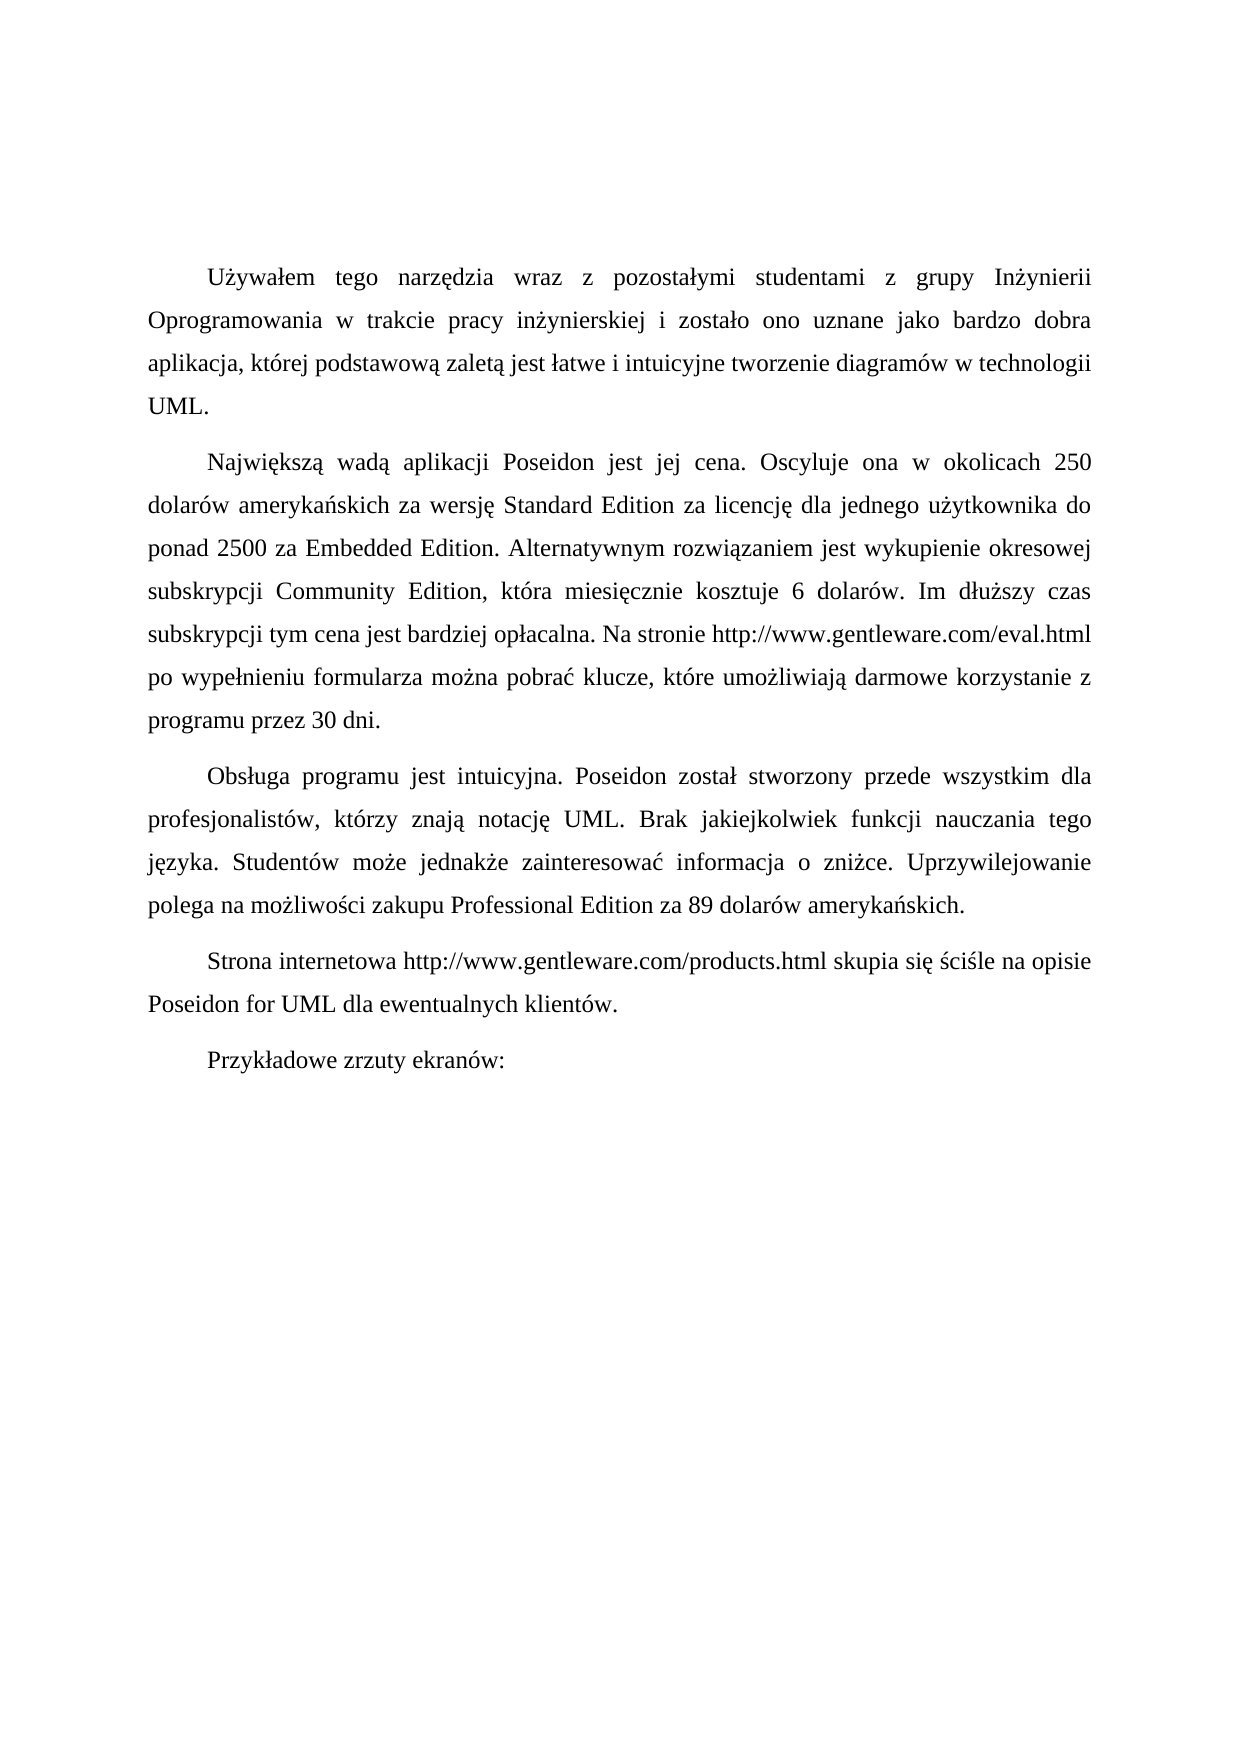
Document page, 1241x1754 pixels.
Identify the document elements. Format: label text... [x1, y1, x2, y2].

text Największą wadą aplikacji Poseidon jest jej cena. Oscyluje ona w okolicach 250 dolarów amerykańskich za wersję Standard Edition za licencję dla jednego użytkownika do ponad 2500 za Embedded Edition. Alternatywnym rozwiązaniem jest wykupienie okresowej subskrypcji Community Edition, która miesięcznie kosztuje 6 dolarów. Im dłuższy czas subskrypcji tym cena jest bardziej opłacalna. Na stronie http://www.gentleware.com/eval.html po wypełnieniu formularza można pobrać klucze, które umożliwiają darmowe korzystanie z programu przez 30 dni. [148, 447, 1092, 734]
text Strona internetowa http://www.gentleware.com/products.html skupia się ściśle na opisie Poseidon for UML dla ewentualnych klientów. [148, 946, 1092, 1018]
text Przykładowe zrzuty ekranów: [148, 1045, 1092, 1074]
text Obsługa programu jest intuicyjna. Poseidon został stworzony przede wszystkim dla profesjonalistów, którzy znają notację UML. Brak jakiejkolwiek funkcji nauczania tego języka. Studentów może jednakże zainteresować informacja o zniżce. Uprzywilejowanie polega na możliwości zakupu Professional Edition za 89 dolarów amerykańskich. [148, 761, 1092, 919]
text Używałem tego narzędzia wraz z pozostałymi studentami z grupy Inżynierii Oprogramowania w trakcie pracy inżynierskiej i zostało ono uznane jako bardzo dobra aplikacja, której podstawową zaletą jest łatwe i intuicyjne tworzenie diagramów w technologii UML. [148, 262, 1092, 420]
